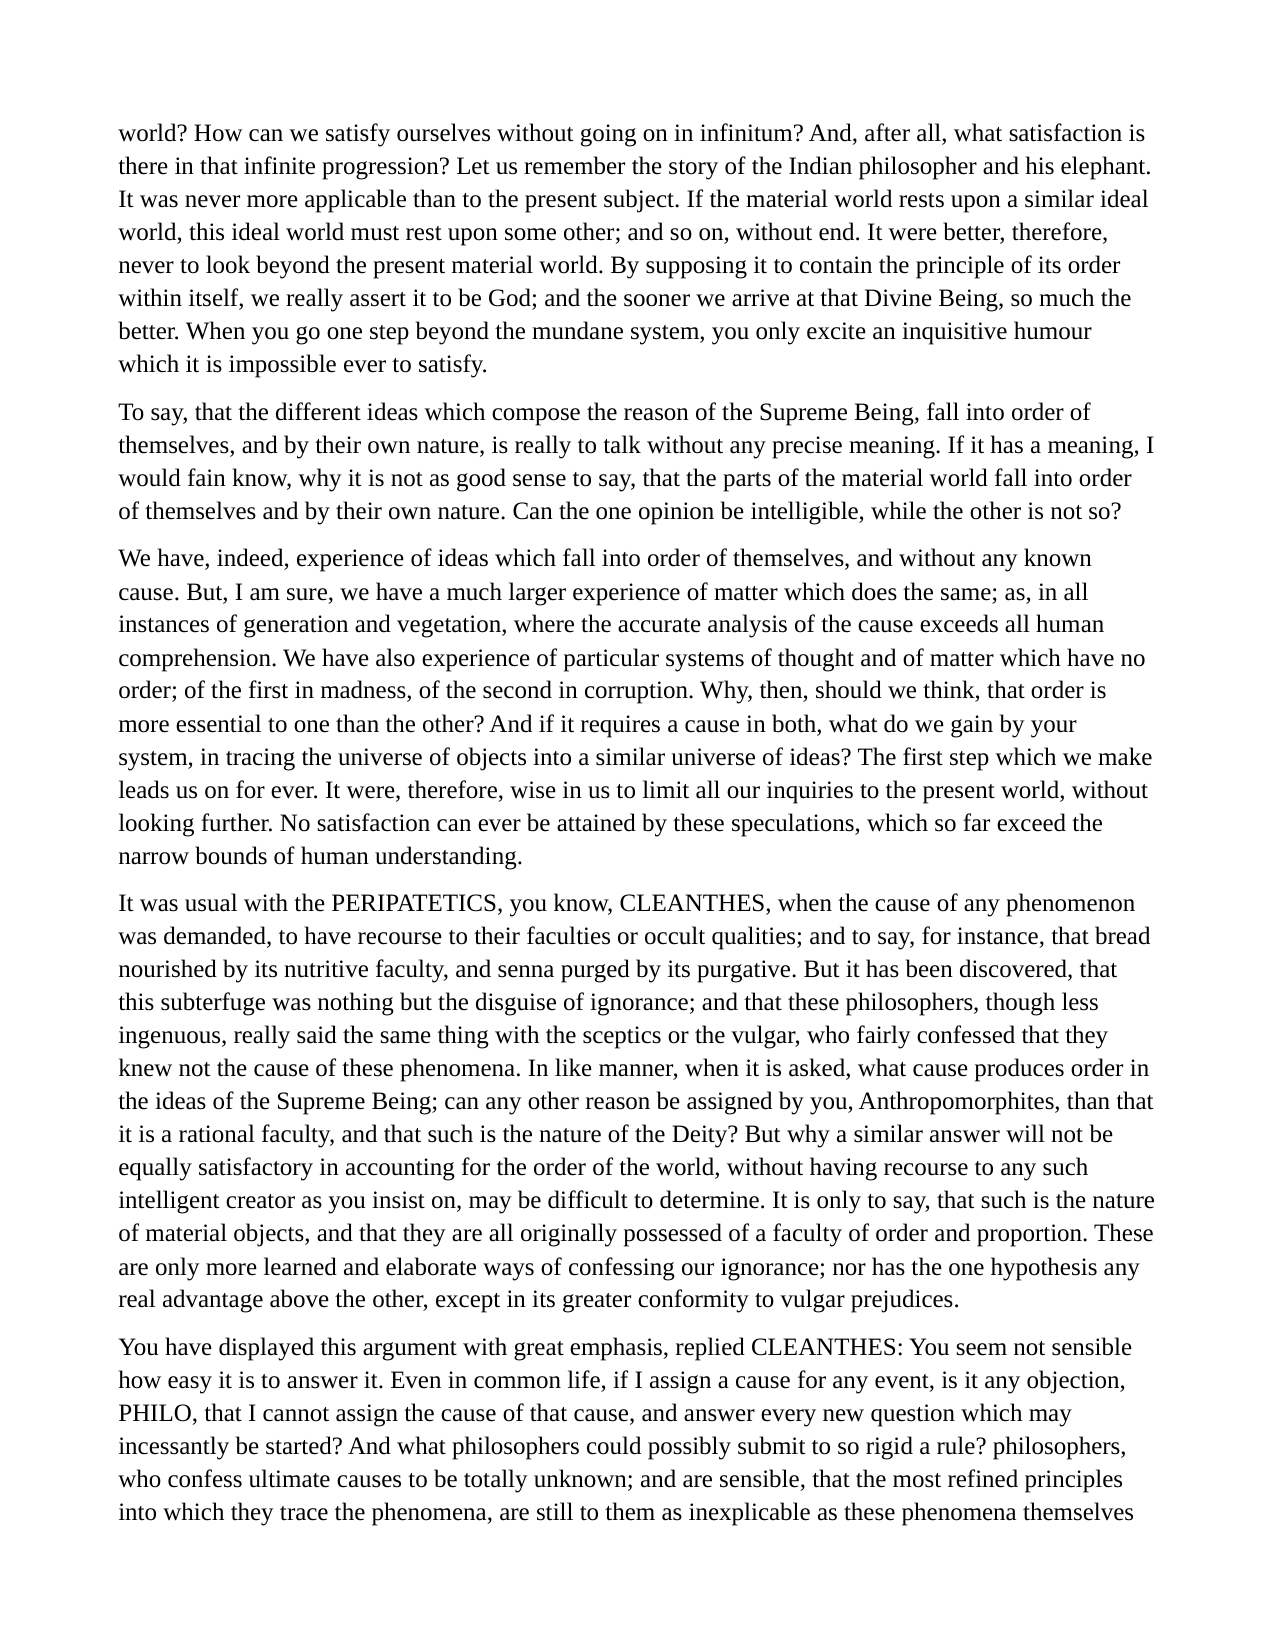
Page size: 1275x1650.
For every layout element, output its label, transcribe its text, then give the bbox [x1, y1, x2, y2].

text You have displayed this argument with great emphasis, replied CLEANTHES: You seem not sensible how easy it is to answer it. Even in common life, if I assign a cause for any event, is it any objection, PHILO, that I cannot assign the cause of that cause, and answer every new question which may incessantly be started? And what philosophers could possibly submit to so rigid a rule? philosophers, who confess ultimate causes to be totally unknown; and are sensible, that the most refined principles into which they trace the phenomena, are still to them as inexplicable as these phenomena themselves [118, 1332, 1157, 1526]
text To say, that the different ideas which compose the reason of the Supreme Being, fall into order of themselves, and by their own nature, is really to talk without any precise meaning. If it has a meaning, I would fain know, why it is not as good sense to say, that the parts of the material world fall into order of themselves and by their own nature. Can the one opinion be intelligible, while the other is not so? [118, 397, 1157, 525]
text We have, indeed, experience of ideas which fall into order of themselves, and without any known cause. But, I am sure, we have a much larger experience of matter which does the same; as, in all instances of generation and vegetation, where the accurate analysis of the cause exceeds all human comprehension. We have also experience of particular systems of thought and of matter which have no order; of the first in madness, of the second in corruption. Why, then, should we think, that order is more essential to one than the other? And if it requires a cause in both, what do we gain by your system, in tracing the universe of objects into a similar universe of ideas? The first step which we make leads us on for ever. It were, therefore, wise in us to limit all our inquiries to the present world, without looking further. No satisfaction can ever be attained by these speculations, which so far exceed the narrow bounds of human understanding. [118, 543, 1157, 869]
text It was usual with the PERIPATETICS, you know, CLEANTHES, when the cause of any phenomenon was demanded, to have recourse to their faculties or occult qualities; and to say, for instance, that bread nourished by its nutritive faculty, and senna purged by its purgative. But it has been discovered, that this subterfuge was nothing but the disguise of ignorance; and that these philosophers, though less ingenuous, really said the same thing with the sceptics or the vulgar, who fairly confessed that they knew not the cause of these phenomena. In like manner, when it is asked, what cause produces order in the ideas of the Supreme Being; can any other reason be assigned by you, Anthropomorphites, than that it is a rational faculty, and that such is the nature of the Deity? But why a similar answer will not be equally satisfactory in accounting for the order of the world, without having recourse to any such intelligent creator as you insist on, may be difficult to determine. It is only to say, that such is the nature of material objects, and that they are all originally possessed of a faculty of order and proportion. These are only more learned and elaborate ways of confessing our ignorance; nor has the one hypothesis any real advantage above the other, except in its greater conformity to vulgar prejudices. [118, 888, 1157, 1313]
text world? How can we satisfy ourselves without going on in infinitum? And, after all, what satisfaction is there in that infinite progression? Let us remember the story of the Indian philosopher and his elephant. It was never more applicable than to the present subject. If the material world rests upon a similar ideal world, this ideal world must rest upon some other; and so on, without end. It were better, therefore, never to look beyond the present material world. By supposing it to contain the principle of its order within itself, we really assert it to be God; and the sooner we arrive at that Divine Being, so much the better. When you go one step beyond the mundane system, you only excite an inquisitive humour which it is impossible ever to satisfy. [118, 118, 1157, 378]
